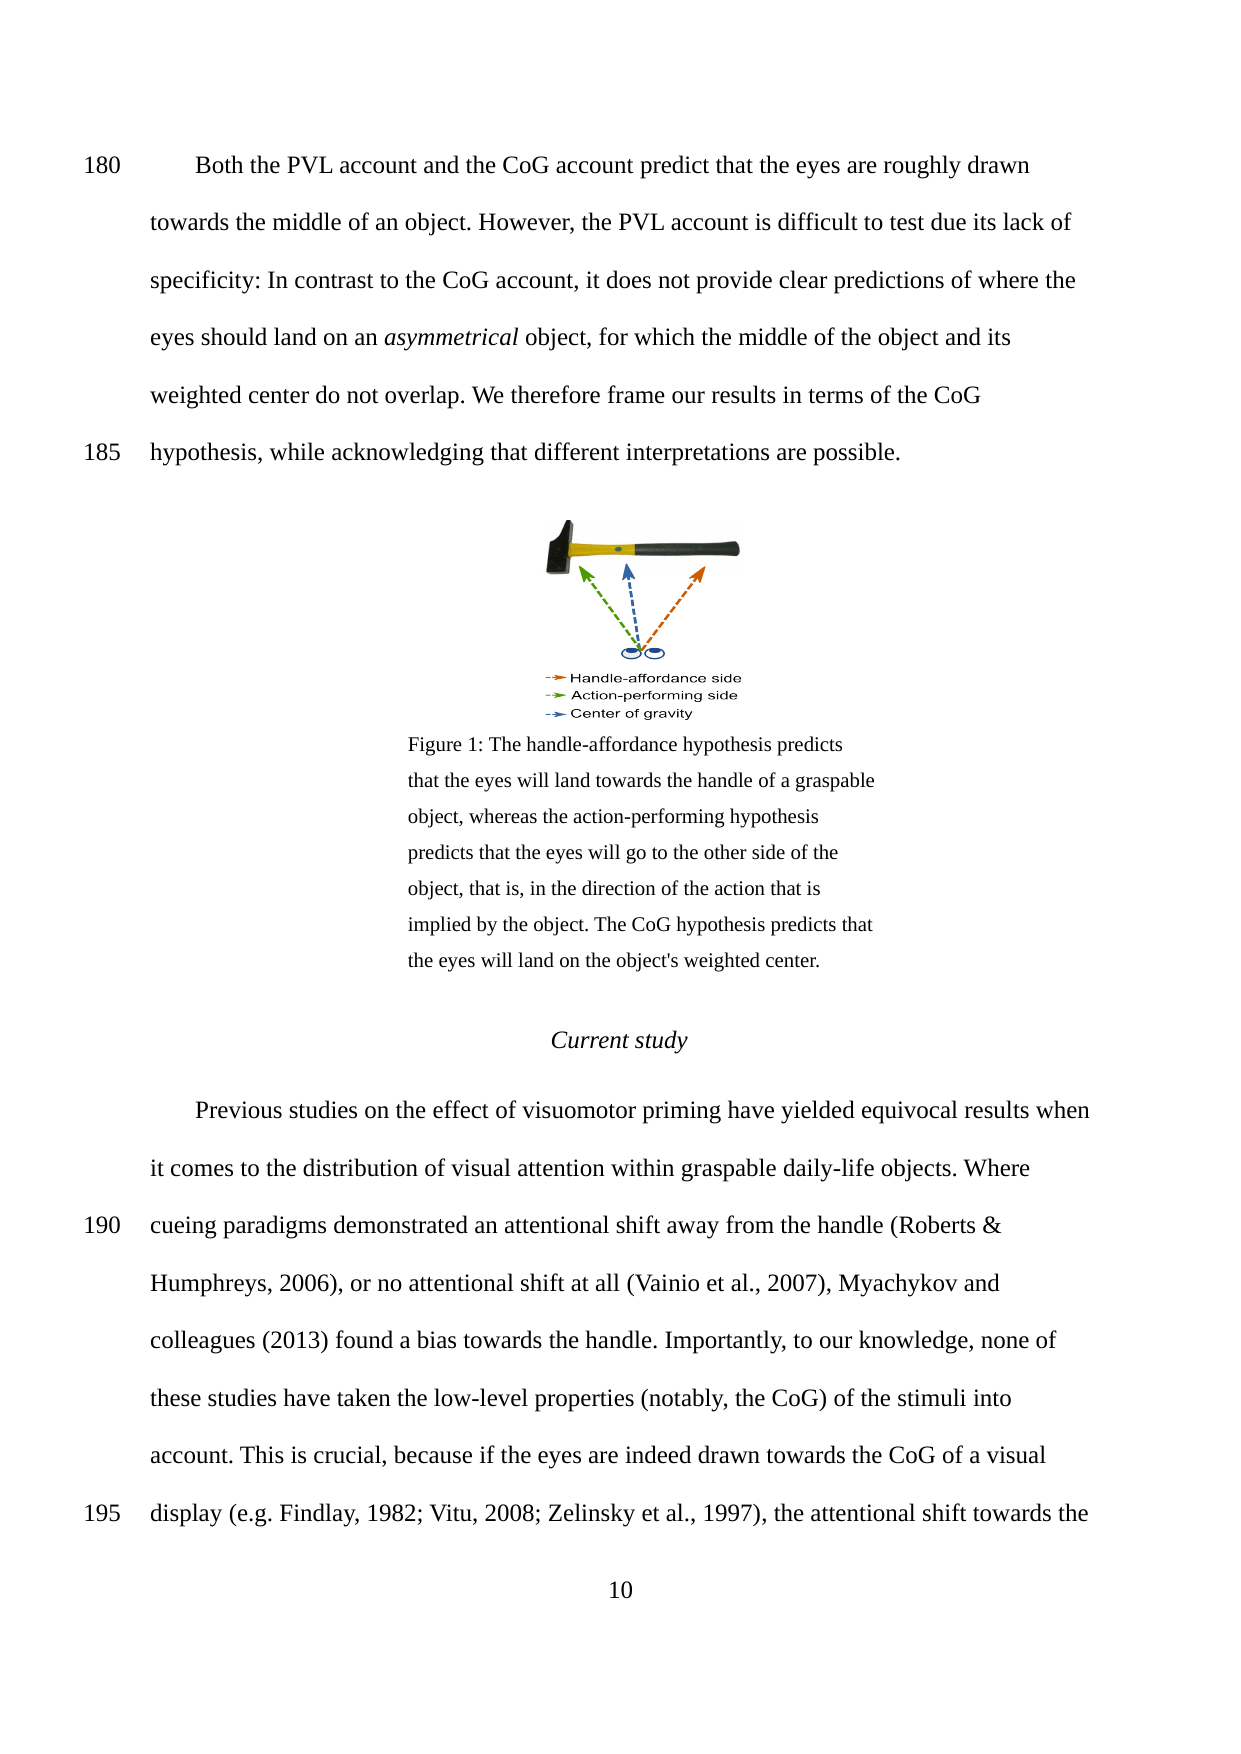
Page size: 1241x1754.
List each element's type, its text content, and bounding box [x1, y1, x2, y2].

picture [543, 520, 743, 720]
text Figure 1: The handle-affordance hypothesis predicts that the eyes will land towards the handle of a graspable object, whereas the action-performing hypothesis predicts that the eyes will go to the other side of the object, that is, in the direction of the action that is implied by the object. The CoG hypothesis predicts that the eyes will land on the object's weighted center. [408, 520, 878, 972]
text Both the PVL account and the CoG account predict that the eyes are roughly drawn towards the middle of an object. However, the PVL account is difficult to test due its lack of specificity: In contrast to the CoG account, it does not provide clear predictions of where the eyes should land on an asymmetrical object, for which the middle of the object and its weighted center do not overlap. We therefore frame our results in terms of the CoG hypothesis, while acknowledging that different interpretations are possible. [150, 150, 1091, 466]
subtitle Current study [150, 1026, 1091, 1054]
text Previous studies on the effect of visuomotor priming have yielded equivocal results when it comes to the distribution of visual attention within graspable daily-life objects. Where cueing paradigms demonstrated an attentional shift away from the handle (Roberts & Humphreys, 2006), or no attentional shift at all (Vainio et al., 2007), Myachykov and colleagues (2013) found a bias towards the handle. Importantly, to our knowledge, none of these studies have taken the low-level properties (notably, the CoG) of the stimuli into account. This is crucial, because if the eyes are indeed drawn towards the CoG of a visual display (e.g. Findlay, 1982; Vitu, 2008; Zelinsky et al., 1997), the attentional shift towards the [150, 1096, 1091, 1527]
